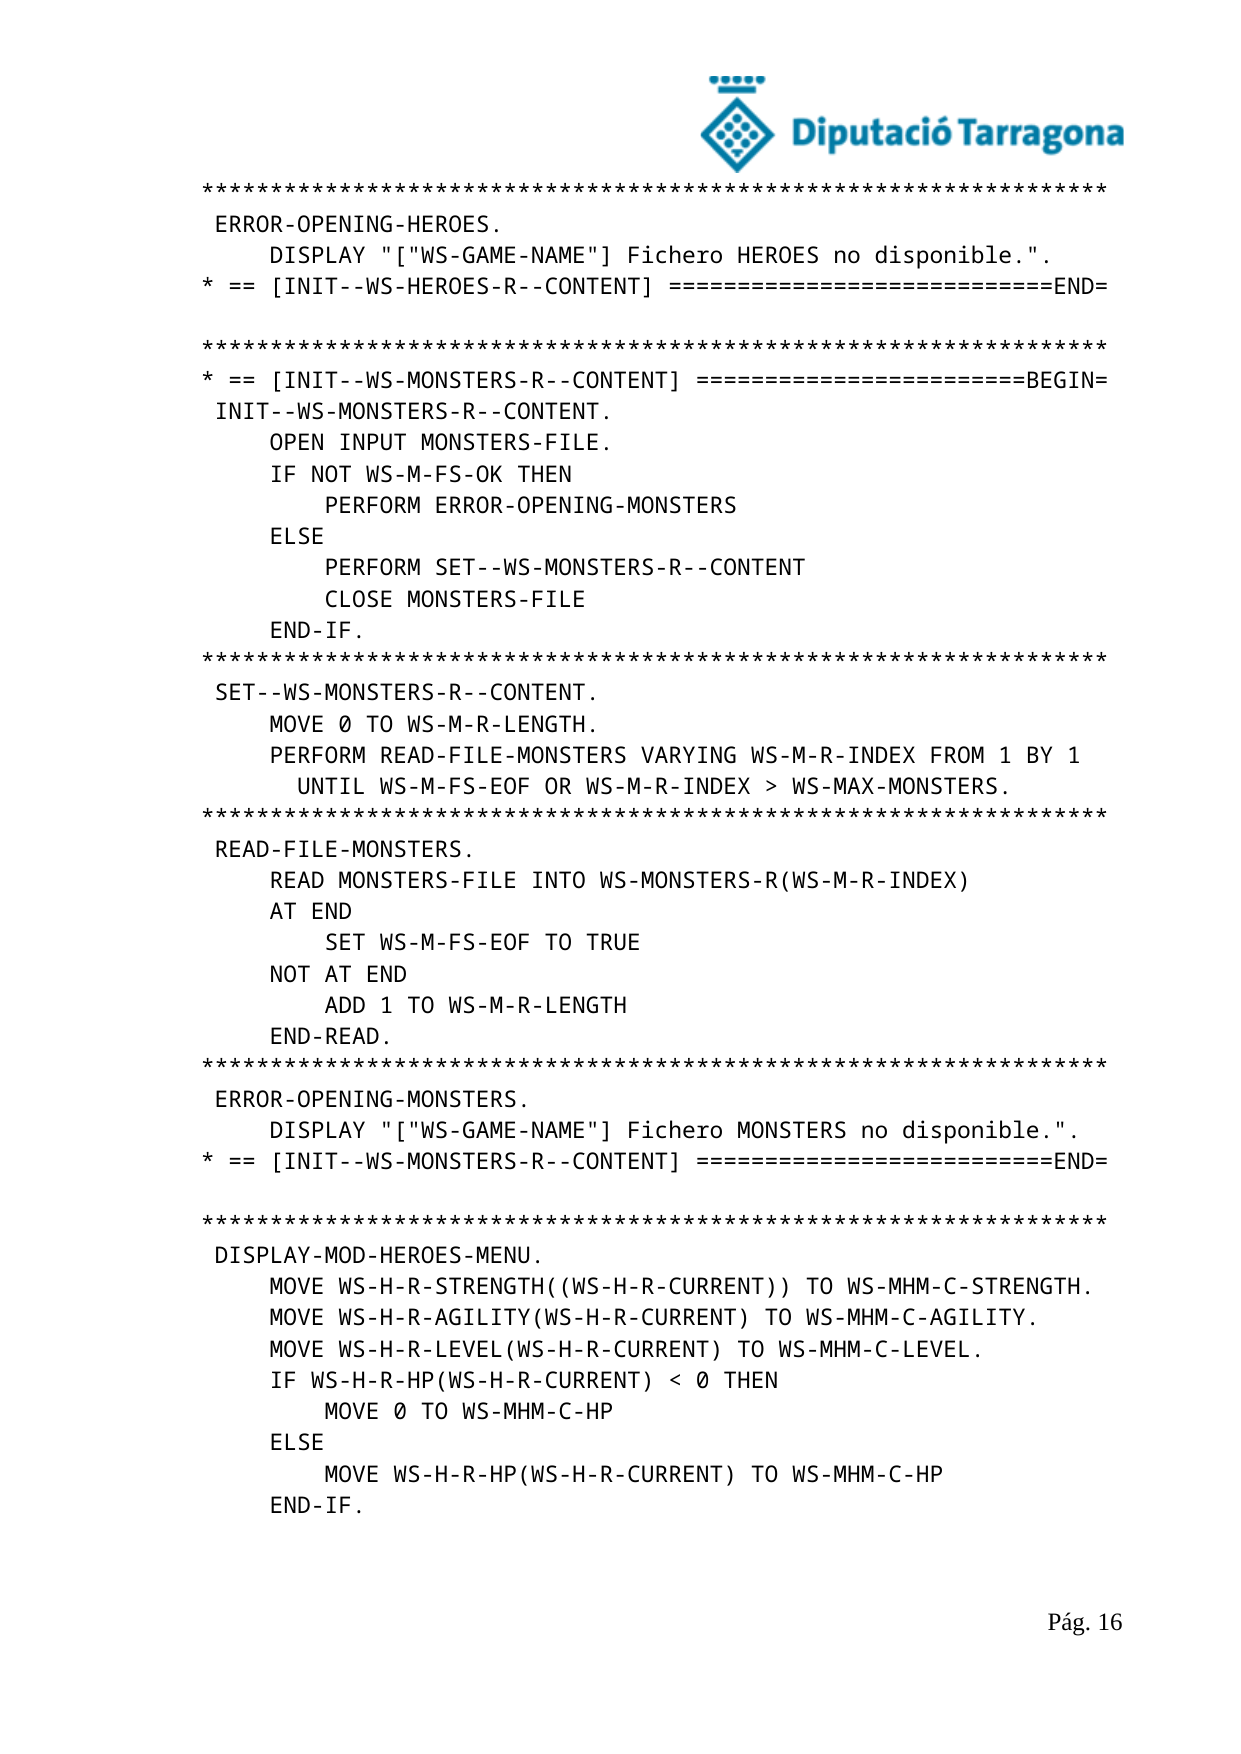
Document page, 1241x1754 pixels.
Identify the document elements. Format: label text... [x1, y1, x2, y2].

text END-IF. [118, 614, 1122, 645]
text MOVE WS-H-R-AGILITY(WS-H-R-CURRENT) TO WS-MHM-C-AGILITY. [118, 1301, 1122, 1333]
text ERROR-OPENING-HEROES. [118, 208, 1122, 239]
text MOVE WS-H-R-LEVEL(WS-H-R-CURRENT) TO WS-MHM-C-LEVEL. [118, 1333, 1122, 1364]
text IF WS-H-R-HP(WS-H-R-CURRENT) < 0 THEN [118, 1364, 1122, 1395]
text ****************************************************************** [118, 1051, 1122, 1083]
text MOVE 0 TO WS-MHM-C-HP [118, 1395, 1122, 1426]
text DISPLAY "["WS-GAME-NAME"] Fichero HEROES no disponible.". [118, 239, 1122, 270]
text PERFORM SET--WS-MONSTERS-R--CONTENT [118, 551, 1122, 583]
text ELSE [118, 520, 1122, 551]
text OPEN INPUT MONSTERS-FILE. [118, 426, 1122, 458]
text UNTIL WS-M-FS-EOF OR WS-M-R-INDEX > WS-MAX-MONSTERS. [118, 770, 1122, 801]
text CLOSE MONSTERS-FILE [118, 583, 1122, 614]
text END-IF. [118, 1489, 1122, 1520]
text PERFORM READ-FILE-MONSTERS VARYING WS-M-R-INDEX FROM 1 BY 1 [118, 739, 1122, 770]
text READ-FILE-MONSTERS. [118, 833, 1122, 864]
text ****************************************************************** [118, 176, 1122, 208]
text AT END [118, 895, 1122, 926]
text IF NOT WS-M-FS-OK THEN [118, 458, 1122, 489]
picture [700, 76, 1124, 173]
text ****************************************************************** [118, 801, 1122, 833]
text ELSE [118, 1426, 1122, 1458]
text READ MONSTERS-FILE INTO WS-MONSTERS-R(WS-M-R-INDEX) [118, 864, 1122, 895]
text PERFORM ERROR-OPENING-MONSTERS [118, 489, 1122, 520]
text ****************************************************************** [118, 333, 1122, 364]
text ****************************************************************** [118, 1208, 1122, 1239]
text MOVE WS-H-R-HP(WS-H-R-CURRENT) TO WS-MHM-C-HP [118, 1458, 1122, 1489]
text * == [INIT--WS-MONSTERS-R--CONTENT] ========================BEGIN= [118, 364, 1122, 395]
text DISPLAY-MOD-HEROES-MENU. [118, 1239, 1122, 1270]
text NOT AT END [118, 958, 1122, 989]
text ****************************************************************** [118, 645, 1122, 676]
text SET--WS-MONSTERS-R--CONTENT. [118, 676, 1122, 708]
text DISPLAY "["WS-GAME-NAME"] Fichero MONSTERS no disponible.". [118, 1114, 1122, 1145]
text END-READ. [118, 1020, 1122, 1051]
text ERROR-OPENING-MONSTERS. [118, 1083, 1122, 1114]
text INIT--WS-MONSTERS-R--CONTENT. [118, 395, 1122, 426]
text MOVE WS-H-R-STRENGTH((WS-H-R-CURRENT)) TO WS-MHM-C-STRENGTH. [118, 1270, 1122, 1301]
text * == [INIT--WS-HEROES-R--CONTENT] ============================END= [118, 270, 1122, 301]
text ADD 1 TO WS-M-R-LENGTH [118, 989, 1122, 1020]
text * == [INIT--WS-MONSTERS-R--CONTENT] ==========================END= [118, 1145, 1122, 1176]
text SET WS-M-FS-EOF TO TRUE [118, 926, 1122, 958]
text MOVE 0 TO WS-M-R-LENGTH. [118, 708, 1122, 739]
